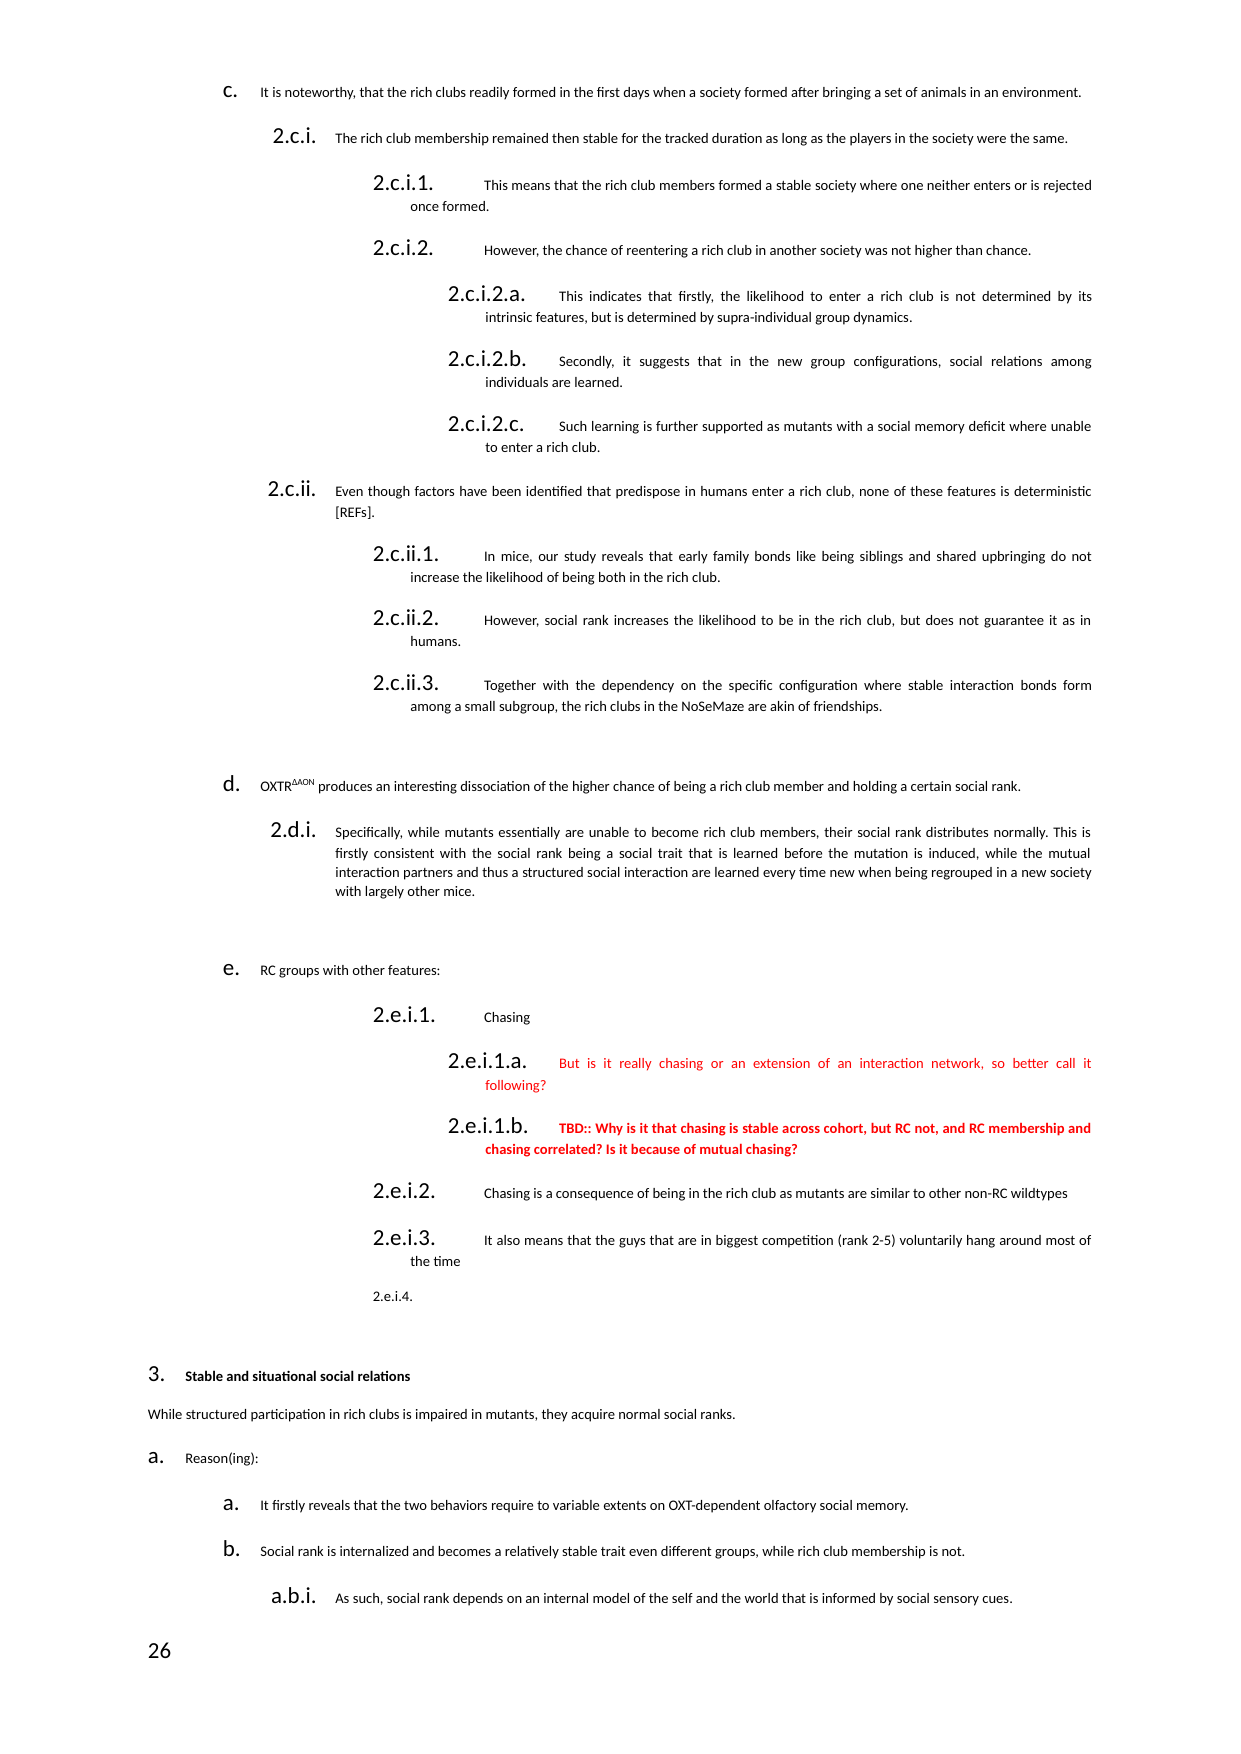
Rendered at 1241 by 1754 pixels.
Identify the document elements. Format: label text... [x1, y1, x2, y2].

list In mice, our study reveals that early family bonds like being siblings and shared upbringing do not increase the likelihood of being both in the rich club. [373, 539, 1093, 586]
text While structured participation in rich clubs is impaired in mutants, they acquire normal social ranks. [148, 1405, 1093, 1423]
list It firstly reveals that the two behaviors require to variable extents on OXT-dependent olfactory social memory. [223, 1488, 1093, 1516]
list Even though factors have been identified that predispose in humans enter a rich club, none of these features is deterministic [REFs]. [316, 474, 1093, 521]
list It also means that the guys that are in biggest competition (rank 2-5) voluntarily hang around most of the time [373, 1223, 1093, 1270]
list But is it really chasing or an extension of an interaction network, so better call it following? [448, 1047, 1093, 1094]
list Reason(ing): [148, 1441, 1093, 1469]
list As such, social rank depends on an internal model of the self and the world that is informed by social sensory cues. [316, 1581, 1093, 1609]
list TBD:: Why is it that chasing is stable across cohort, but RC not, and RC membership and chasing correlated? Is it because of mutual chasing? [448, 1111, 1093, 1158]
list RC groups with other features: [223, 953, 1093, 982]
list Together with the dependency on the specific configuration where stable interaction bonds form among a small subgroup, the rich clubs in the NoSeMaze are akin of friendships. [373, 668, 1093, 715]
list It is noteworthy, that the rich clubs readily formed in the first days when a society formed after bringing a set of animals in an environment. [223, 75, 1093, 103]
list Chasing is a consequence of being in the rich club as mutants are similar to other non-RC wildtypes [373, 1176, 1093, 1204]
list Specifically, while mutants essentially are unable to become rich club members, their social rank distributes normally. This is firstly consistent with the social rank being a social trait that is learned before the mutation is induced, while the mutual interaction partners and thus a structured social interaction are learned every time new when being regrouped in a new society with largely other mice. [316, 815, 1093, 900]
list This indicates that firstly, the likelihood to enter a rich club is not determined by its intrinsic features, but is determined by supra-individual group dynamics. [448, 279, 1093, 326]
list Such learning is further supported as mutants with a social memory deficit where unable to enter a rich club. [448, 409, 1093, 456]
list However, social rank increases the likelihood to be in the rich club, but does not guarantee it as in humans. [373, 603, 1093, 650]
list Chasing [373, 1000, 1093, 1028]
list Secondly, it suggests that in the new group configurations, social relations among individuals are learned. [448, 344, 1093, 391]
list Social rank is internalized and becomes a relatively stable trait even different groups, while rich club membership is not. [223, 1534, 1093, 1562]
list However, the chance of reentering a rich club in another society was not higher than chance. [373, 233, 1093, 261]
list Stable and situational social relations [148, 1359, 1093, 1387]
list The rich club membership remained then stable for the tracked duration as long as the players in the society were the same. [316, 122, 1093, 149]
list OXTRΔAON produces an interesting dissociation of the higher chance of being a rich club member and holding a certain social rank. [223, 769, 1093, 797]
list This means that the rich club members formed a stable society where one neither enters or is rejected once formed. [373, 168, 1093, 215]
